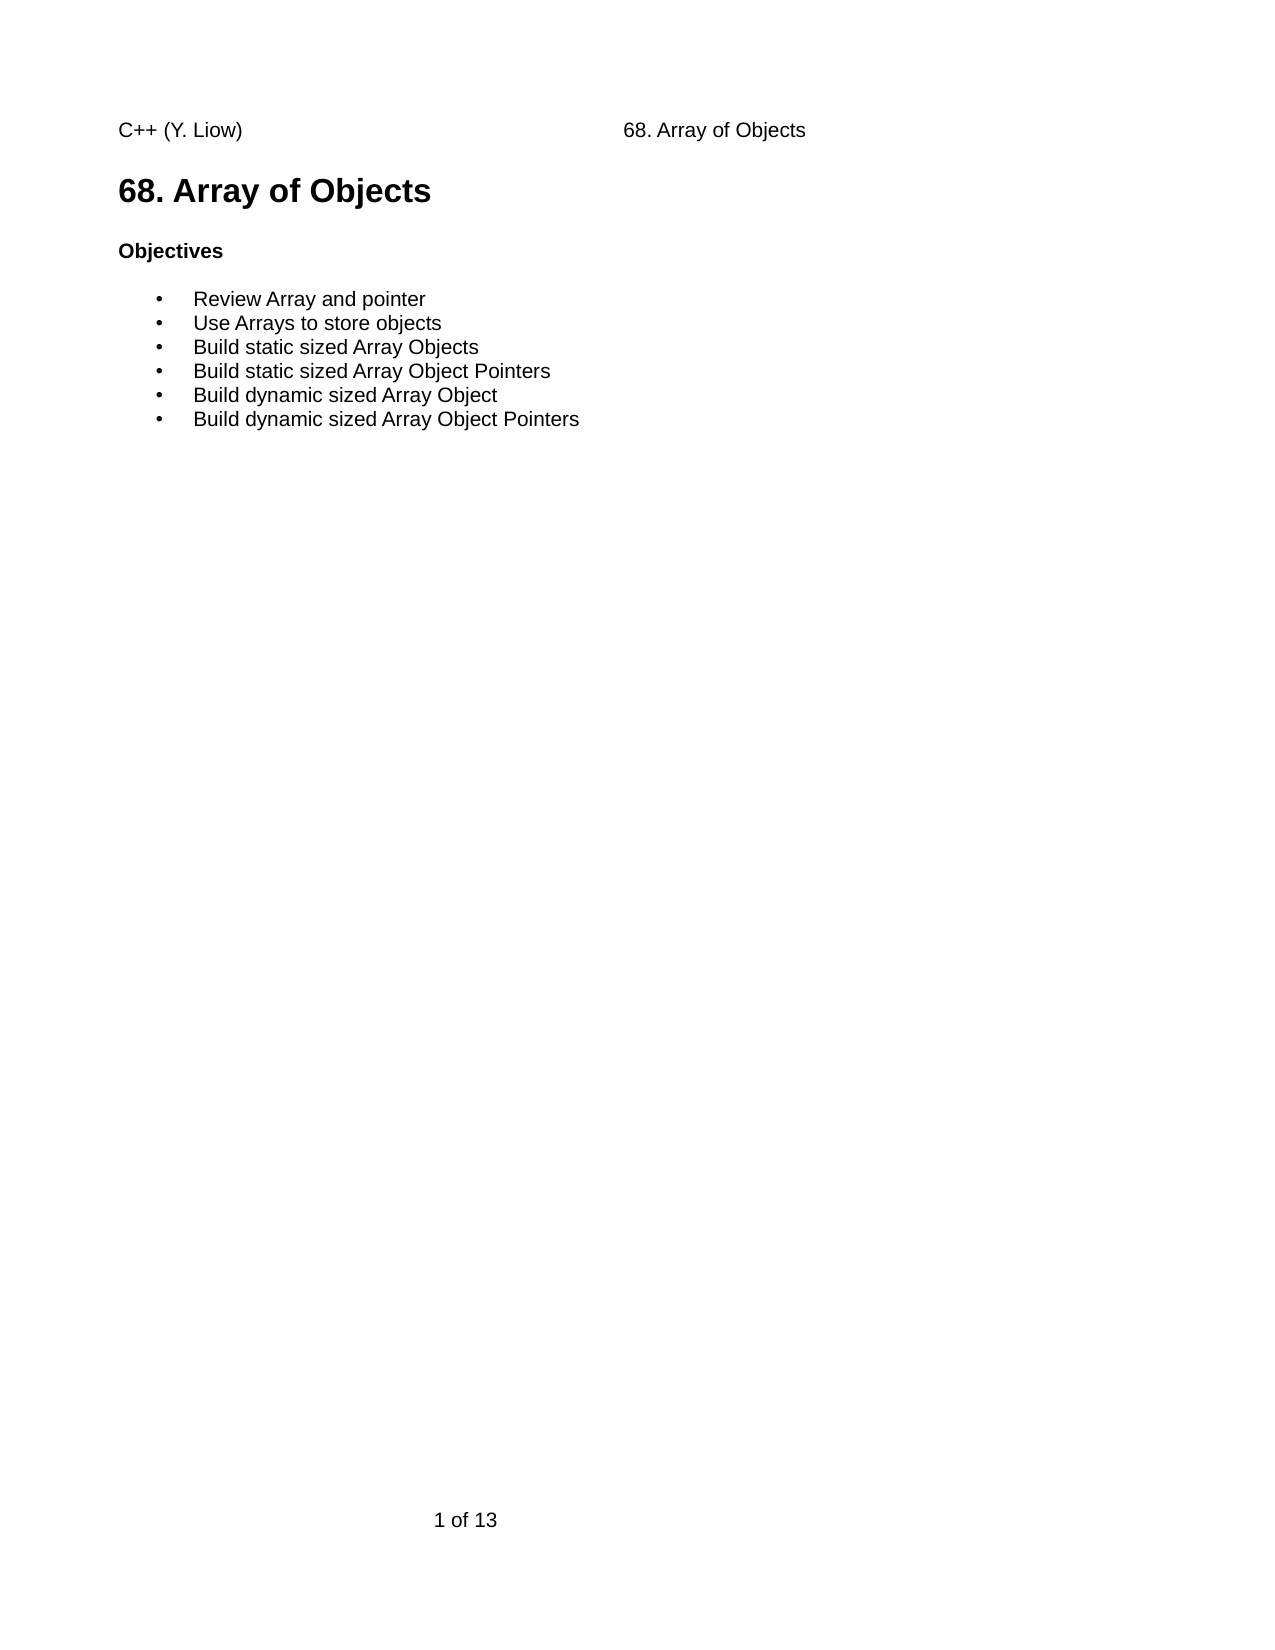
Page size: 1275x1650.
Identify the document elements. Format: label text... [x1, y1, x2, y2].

list Build dynamic sized Array Object Pointers [156, 407, 813, 431]
list Build dynamic sized Array Object [156, 383, 813, 407]
list Review Array and pointer [156, 287, 813, 311]
list Build static sized Array Objects [156, 335, 813, 359]
list Use Arrays to store objects [156, 311, 813, 335]
list Build static sized Array Object Pointers [156, 359, 813, 383]
text Objectives [118, 239, 813, 263]
text ­68. Array of Objects [118, 172, 813, 210]
